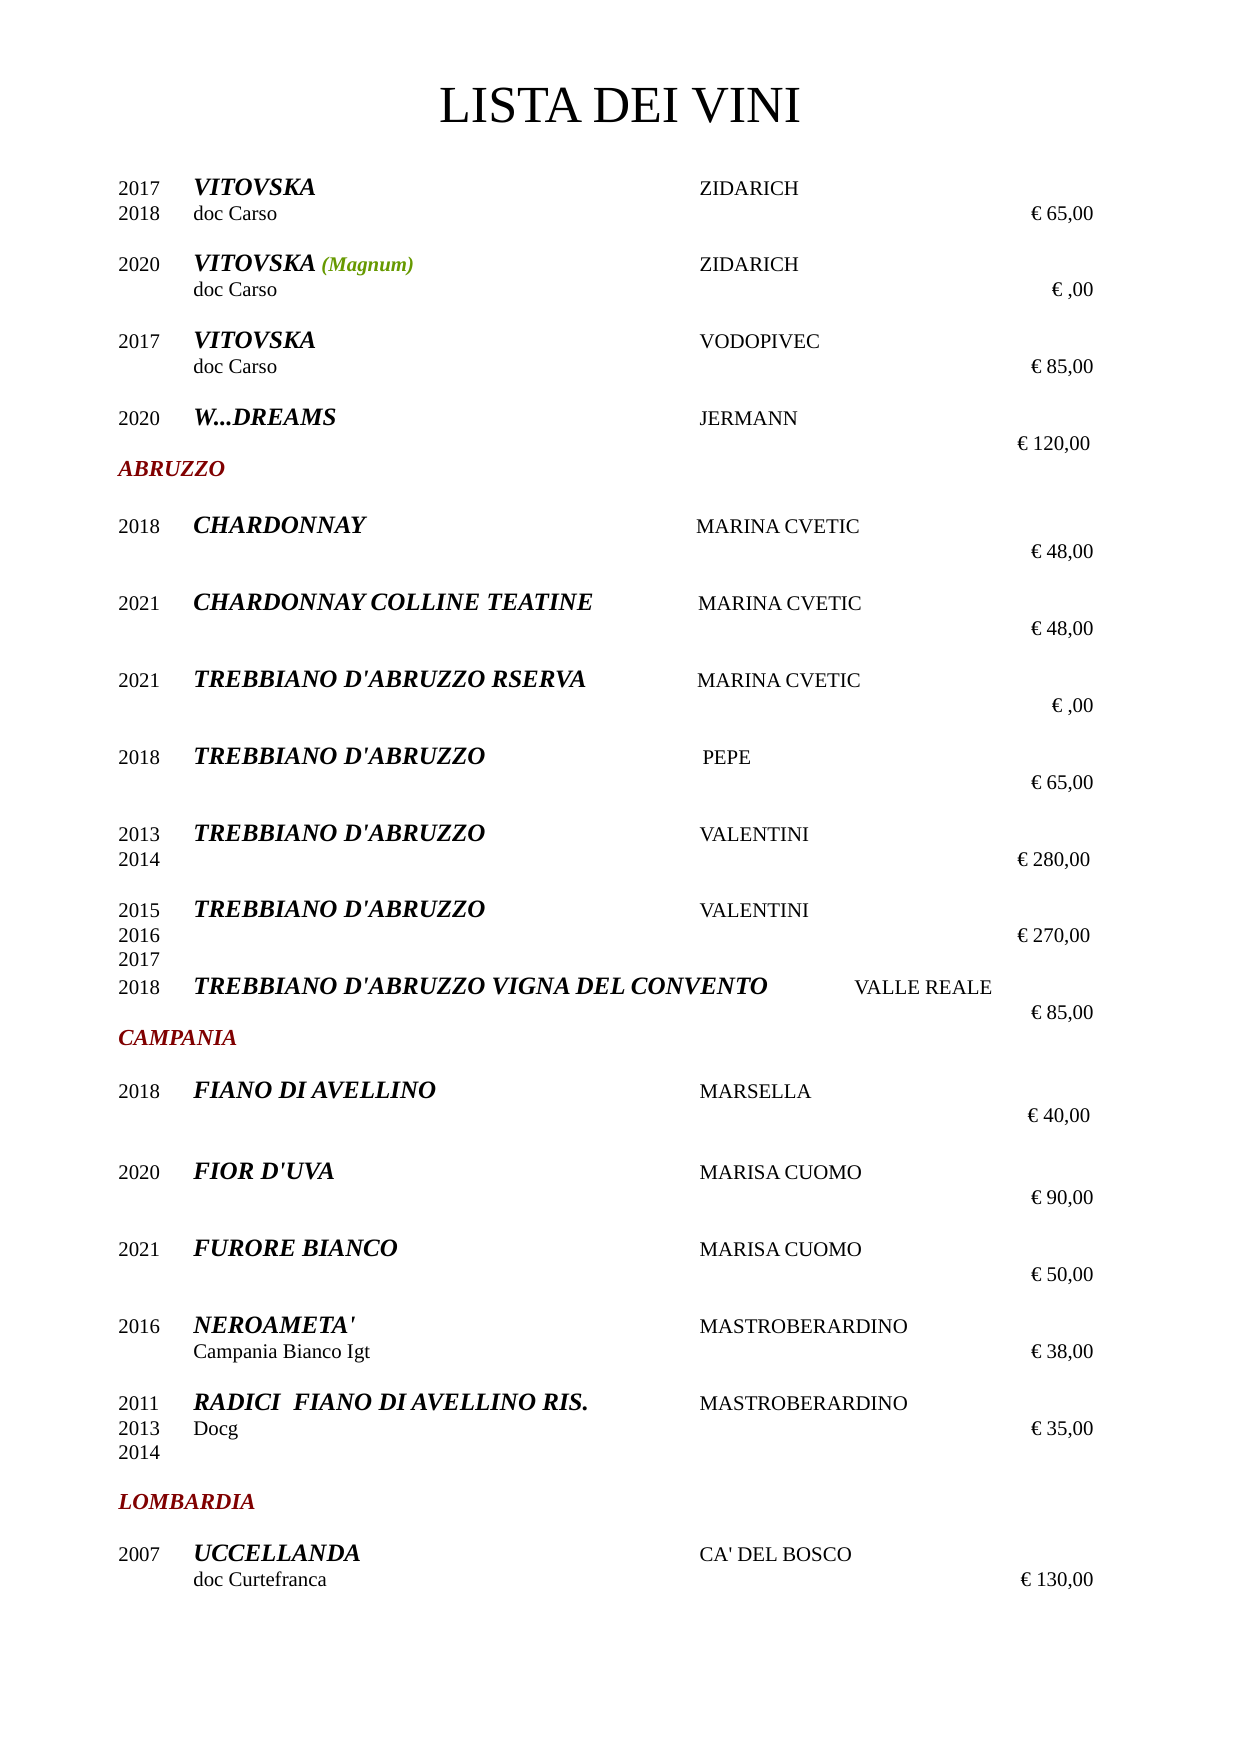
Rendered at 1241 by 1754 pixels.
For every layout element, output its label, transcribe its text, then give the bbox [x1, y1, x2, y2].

text € 65,00 [118, 769, 1122, 794]
text 2014 [118, 1440, 1122, 1464]
text 2014 € 280,00 [118, 846, 1122, 894]
text 2011 RADICI FIANO DI AVELLINO RIS. MASTROBERARDINO [118, 1387, 1122, 1416]
text ABRUZZO [118, 455, 1122, 481]
text 2020 FIOR D'UVA MARISA CUOMO [118, 1156, 1122, 1185]
text € 48,00 [118, 539, 1122, 563]
text 2007 UCCELLANDA CA' DEL BOSCO [118, 1538, 1122, 1567]
text 2018 CHARDONNAY MARINA CVETIC [118, 510, 1122, 539]
text 2016 € 270,00 [118, 923, 1122, 947]
text Campania Bianco Igt € 38,00 [118, 1339, 1122, 1363]
text 2015 TREBBIANO D'ABRUZZO VALENTINI [118, 894, 1122, 923]
text 2013 TREBBIANO D'ABRUZZO VALENTINI [118, 818, 1122, 846]
text 2016 NEROAMETA' MASTROBERARDINO [118, 1310, 1122, 1339]
text 2020 W...DREAMS JERMANN [118, 402, 1122, 431]
text 2018 TREBBIANO D'ABRUZZO PEPE [118, 741, 1122, 769]
text 2018 doc Carso € 65,00 [118, 200, 1122, 224]
text 2018 TREBBIANO D'ABRUZZO VIGNA DEL CONVENTO VALLE REALE [118, 971, 1122, 1000]
text 2017 VITOVSKA VODOPIVEC [118, 325, 1122, 354]
text 2021 TREBBIANO D'ABRUZZO RSERVA MARINA CVETIC [118, 664, 1122, 693]
text € 85,00 [118, 1000, 1122, 1024]
text € 48,00 [118, 616, 1122, 640]
text € 50,00 [118, 1262, 1122, 1286]
text 2018 FIANO DI AVELLINO MARSELLA [118, 1075, 1122, 1103]
text € ,00 [118, 693, 1122, 717]
text doc Curtefranca € 130,00 [118, 1567, 1122, 1591]
text 2013 Docg € 35,00 [118, 1416, 1122, 1440]
text 2017 [118, 947, 1122, 971]
text 2017 VITOVSKA ZIDARICH [118, 172, 1122, 200]
text LOMBARDIA [118, 1488, 1122, 1514]
text € 90,00 [118, 1185, 1122, 1209]
text doc Carso € ,00 [118, 277, 1122, 301]
text 2020 VITOVSKA (Magnum) ZIDARICH [118, 248, 1122, 277]
text € 120,00 [118, 431, 1122, 455]
text CAMPANIA [118, 1024, 1122, 1051]
text doc Carso € 85,00 [118, 354, 1122, 378]
text 2021 FURORE BIANCO MARISA CUOMO [118, 1233, 1122, 1262]
text € 40,00 [118, 1103, 1122, 1127]
text 2021 CHARDONNAY COLLINE TEATINE MARINA CVETIC [118, 587, 1122, 616]
